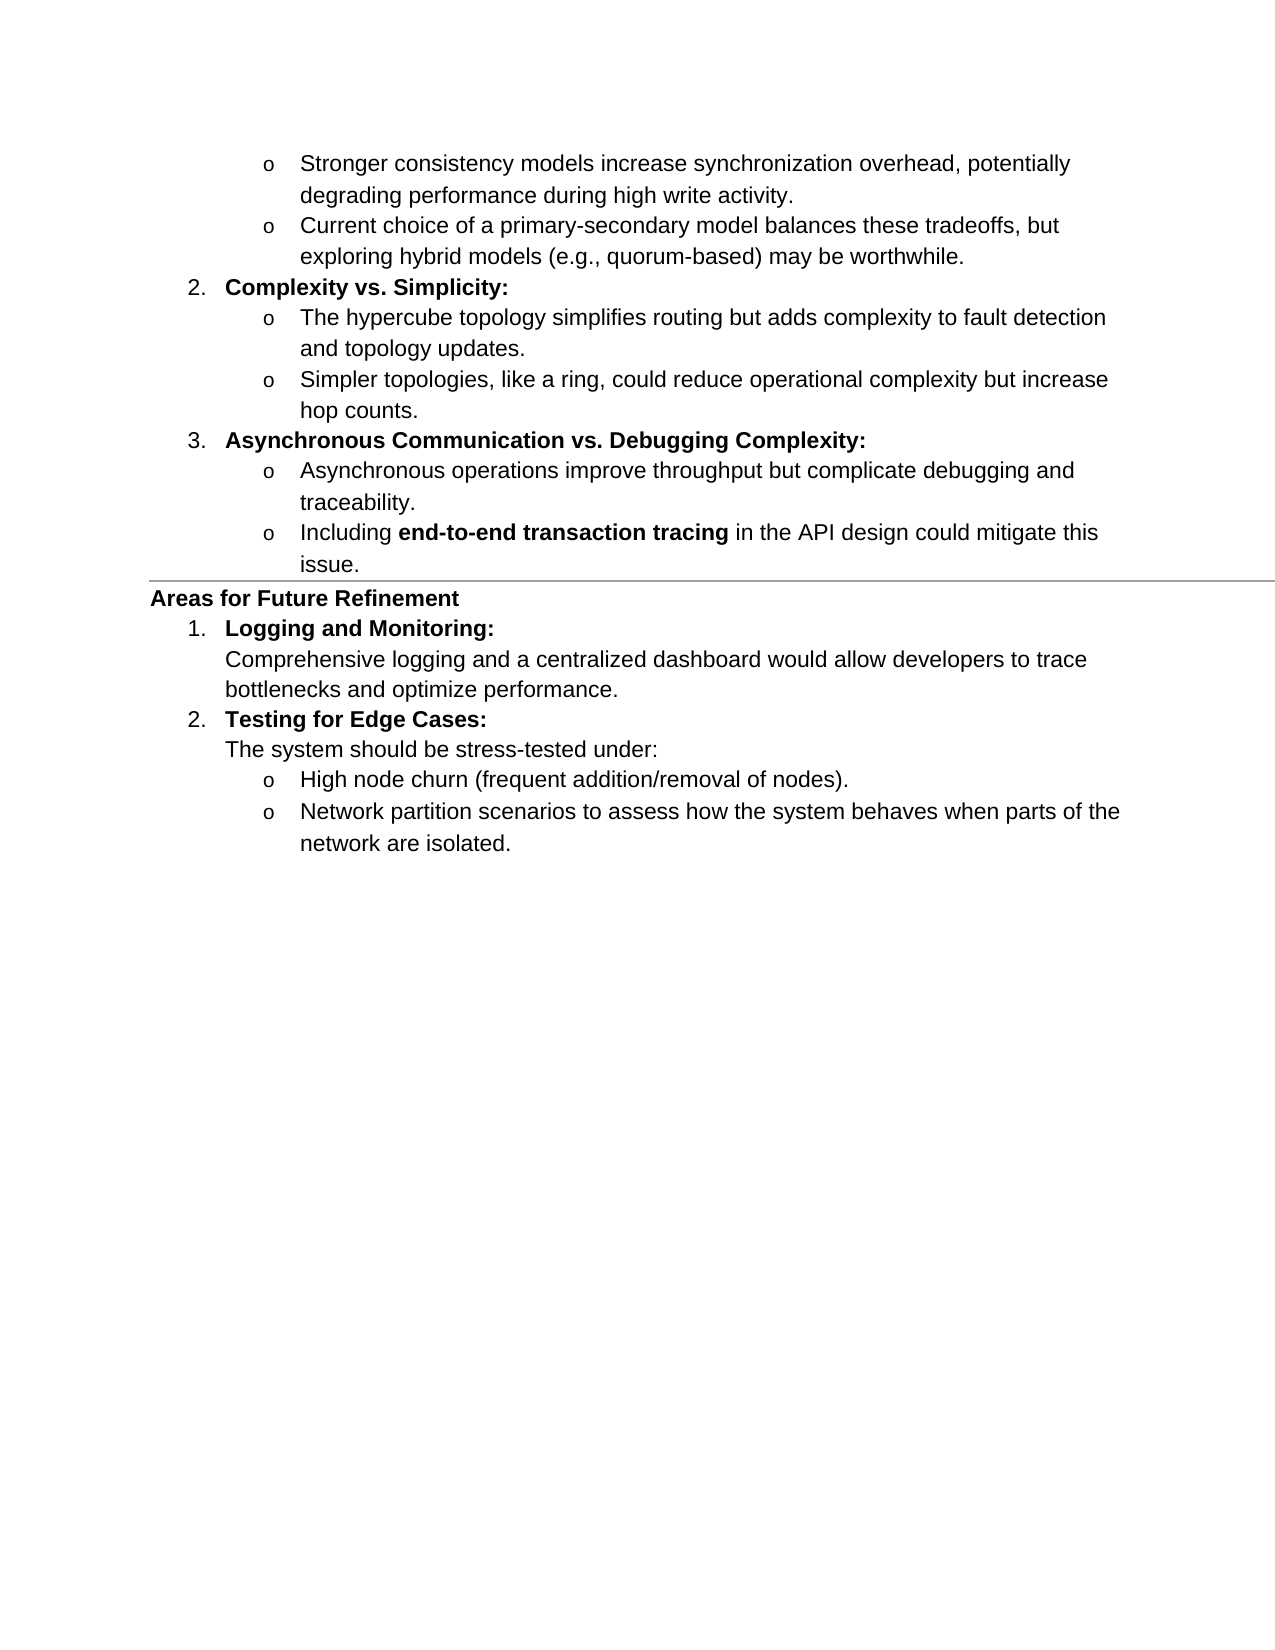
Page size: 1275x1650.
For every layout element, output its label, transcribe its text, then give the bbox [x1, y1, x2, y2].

list Simpler topologies, like a ring, could reduce operational complexity but increase hop counts. [262, 366, 1125, 423]
list Stronger consistency models increase synchronization overhead, potentially degrading performance during high write activity. [262, 150, 1125, 208]
list Testing for Edge Cases: The system should be stress-tested under: [187, 706, 1125, 763]
list Asynchronous Communication vs. Debugging Complexity: [187, 427, 1125, 454]
list High node churn (frequent addition/removal of nodes). [262, 766, 1125, 794]
list Logging and Monitoring: Comprehensive logging and a centralized dashboard would allow developers to trace bottlenecks and optimize performance. [187, 615, 1125, 702]
list Asynchronous operations improve throughput but complicate debugging and traceability. [262, 457, 1125, 515]
list Network partition scenarios to assess how the system behaves when parts of the network are isolated. [262, 798, 1125, 856]
list The hypercube topology simplifies routing but adds complexity to fault detection and topology updates. [262, 304, 1125, 362]
list Current choice of a primary-secondary model balances these tradeoffs, but exploring hybrid models (e.g., quorum-based) may be worthwhile. [262, 212, 1125, 270]
text Areas for Future Refinement [150, 585, 1125, 612]
list Including end-to-end transaction tracing in the API design could mitigate this issue. [262, 519, 1125, 577]
list Complexity vs. Simplicity: [187, 273, 1125, 300]
